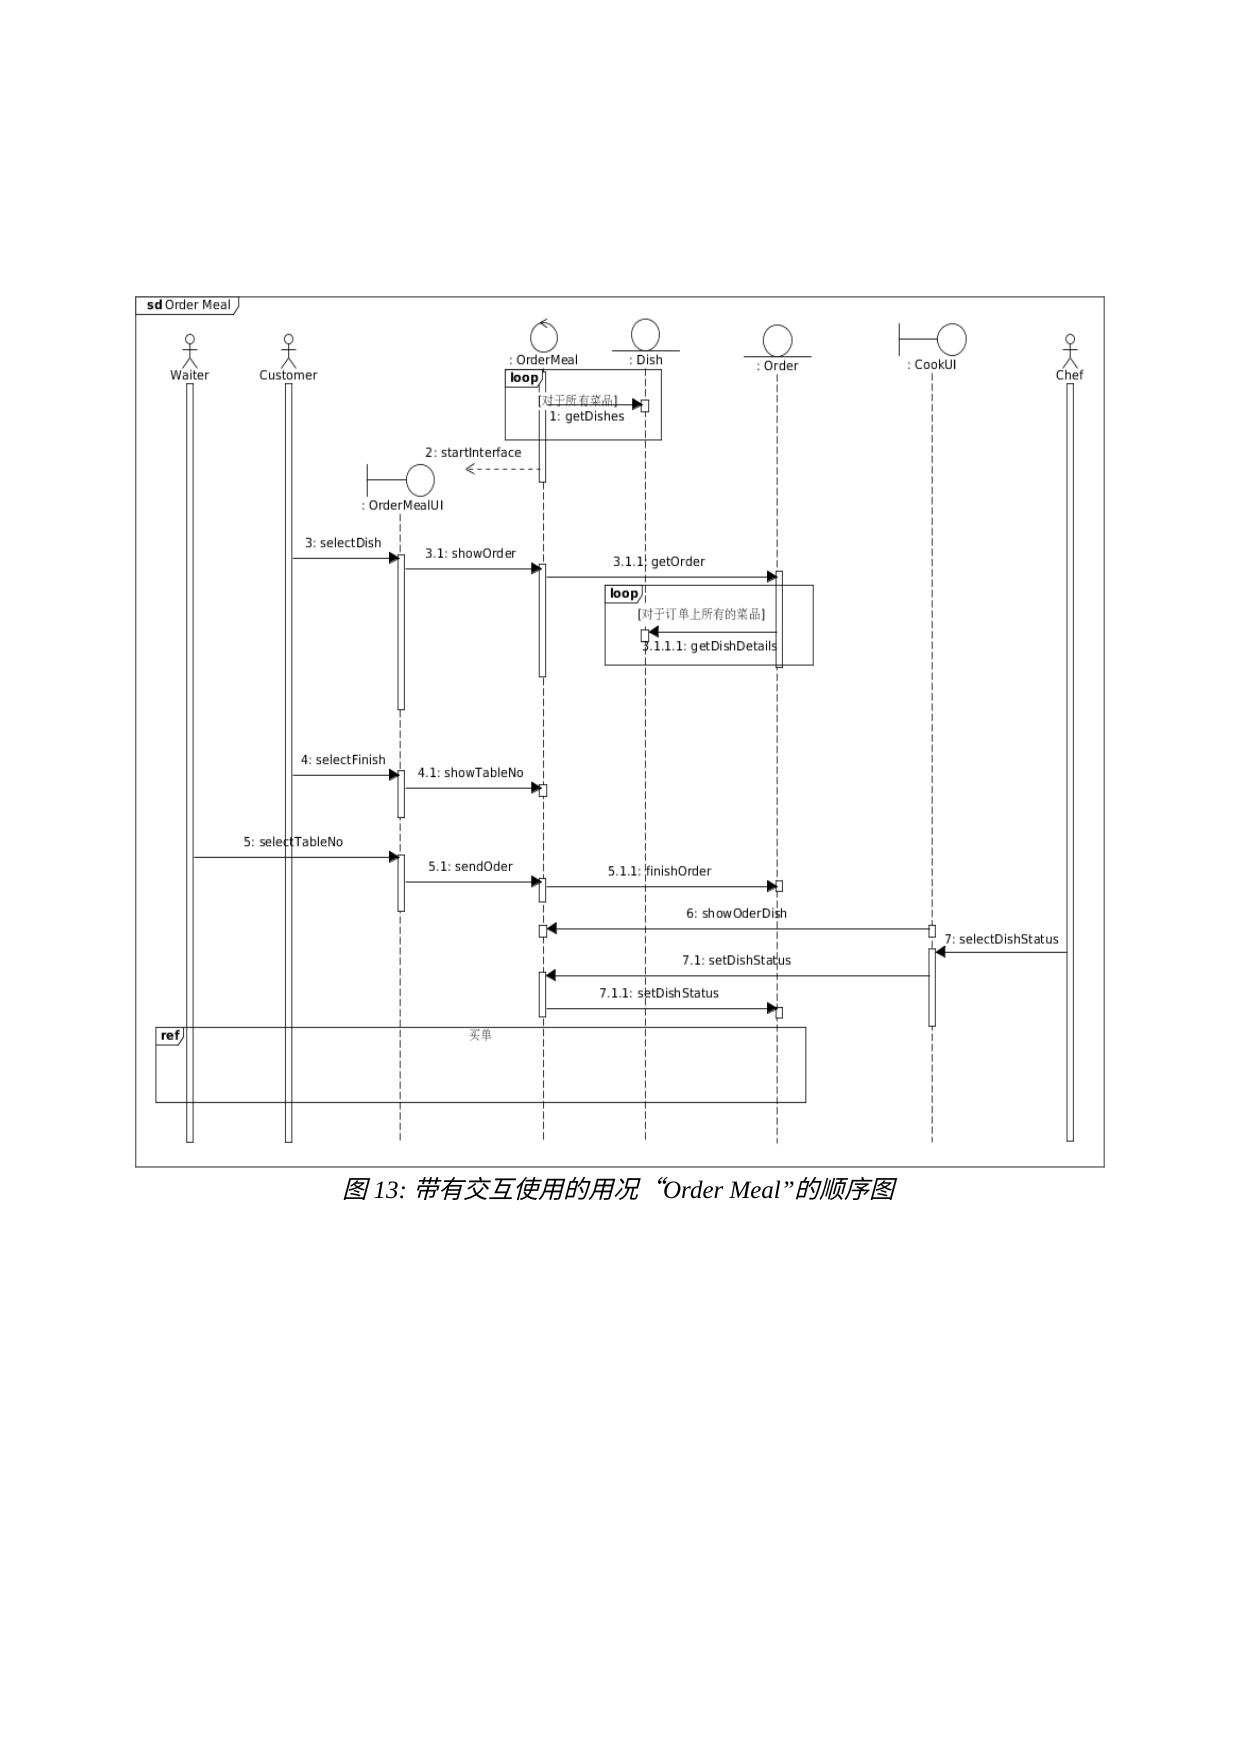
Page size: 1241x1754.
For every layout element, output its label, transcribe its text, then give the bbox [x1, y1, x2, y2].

picture [131, 287, 1109, 1170]
text 图 13: 带有交互使用的用况“Order Meal”的顺序图 [118, 288, 1122, 1206]
